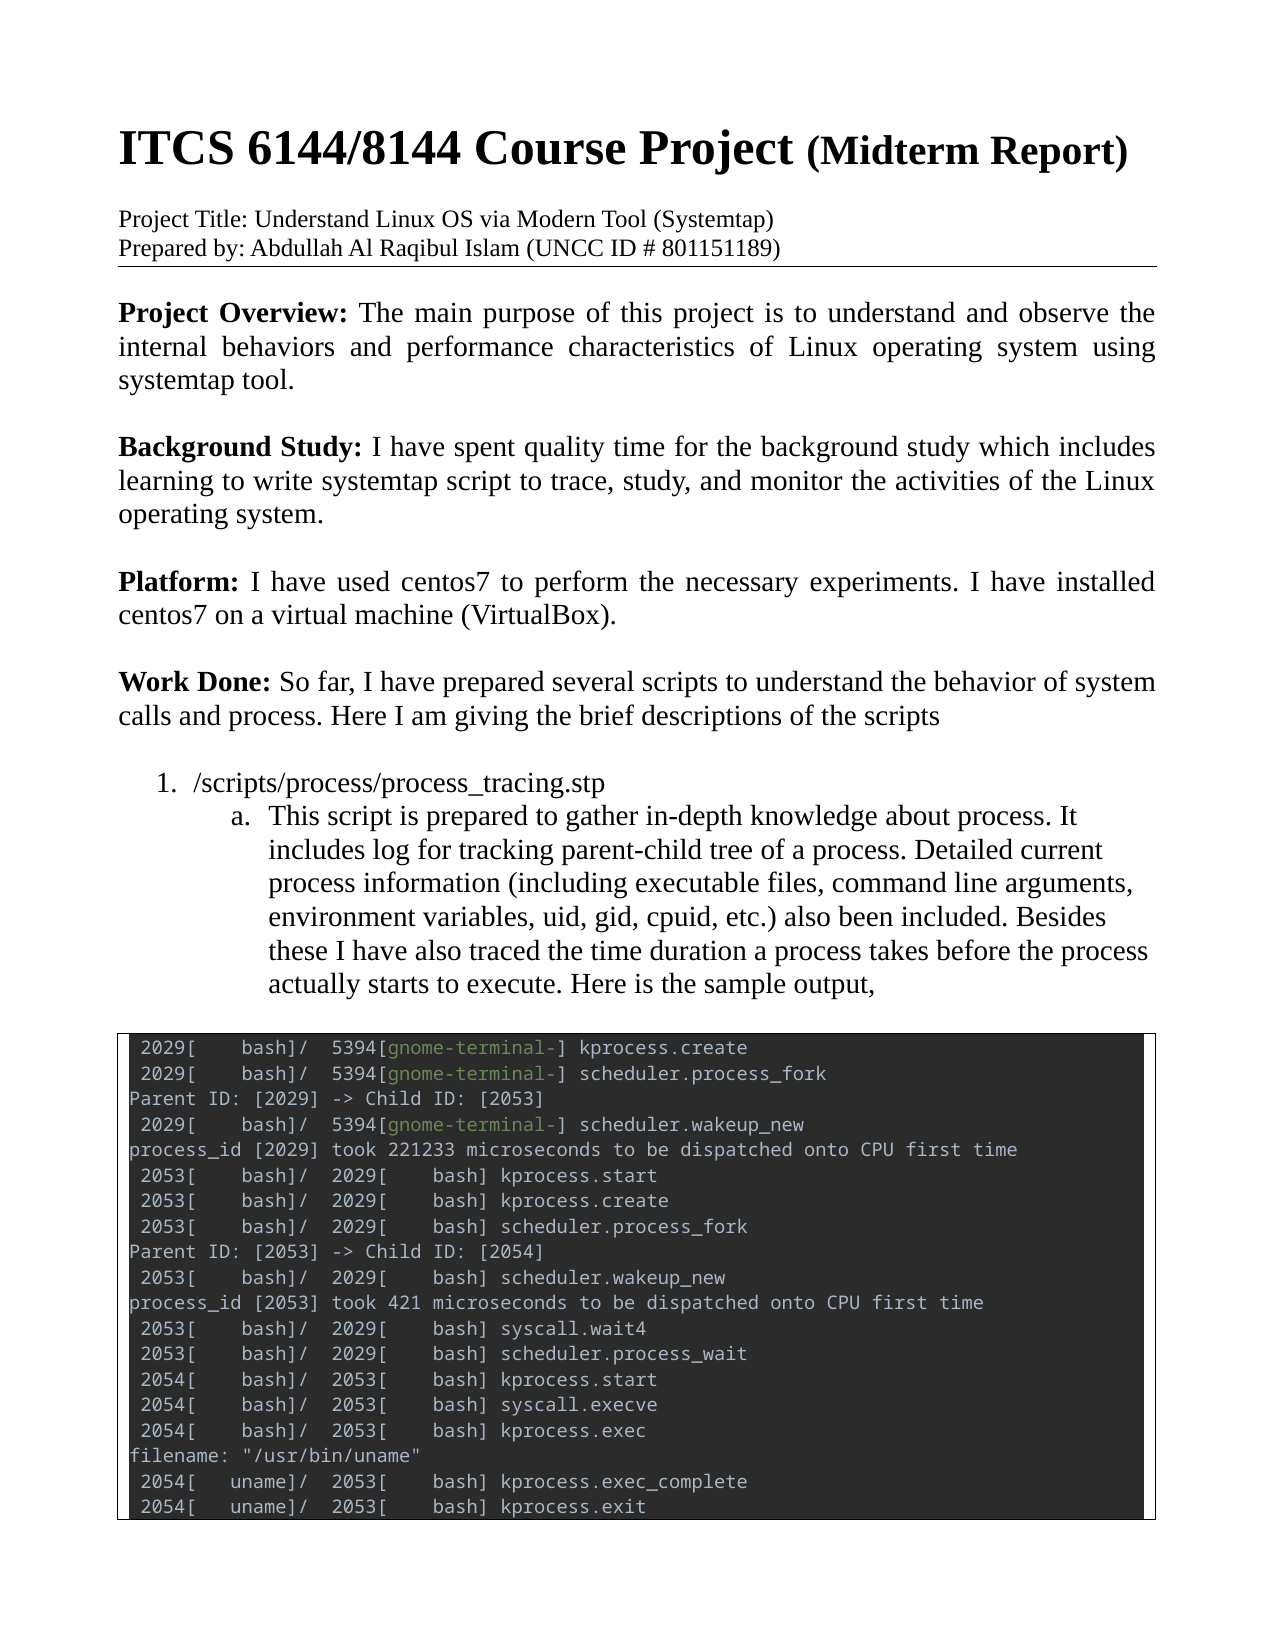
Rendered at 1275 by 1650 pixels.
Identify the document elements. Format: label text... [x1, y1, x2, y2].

list /scripts/process/process_tracing.stp [156, 765, 1157, 798]
text Project Overview: The main purpose of this project is to understand and observe the internal behaviors and performance characteristics of Linux operating system using systemtap tool. [118, 295, 1157, 396]
text Work Done: So far, I have prepared several scripts to understand the behavior of system calls and process. Here I am giving the brief descriptions of the scripts [118, 664, 1157, 731]
text Platform: I have used centos7 to perform the necessary experiments. I have installed centos7 on a virtual machine (VirtualBox). [118, 564, 1157, 631]
text Project Title: Understand Linux OS via Modern Tool (Systemtap) [118, 204, 1157, 233]
text ITCS 6144/8144 Course Project (Midterm Report) [118, 118, 1157, 176]
list This script is prepared to gather in-depth knowledge about process. It includes log for tracking parent-child tree of a process. Detailed current process information (including executable files, command line arguments, environment variables, uid, gid, cpuid, etc.) also been included. Besides these I have also traced the time duration a process takes before the process actually starts to execute. Here is the sample output, [231, 798, 1157, 1000]
text Background Study: I have spent quality time for the background study which includes learning to write systemtap script to trace, study, and monitor the activities of the Linux operating system. [118, 429, 1157, 530]
text Prepared by: Abdullah Al Raqibul Islam (UNCC ID # 801151189) [118, 233, 1157, 266]
